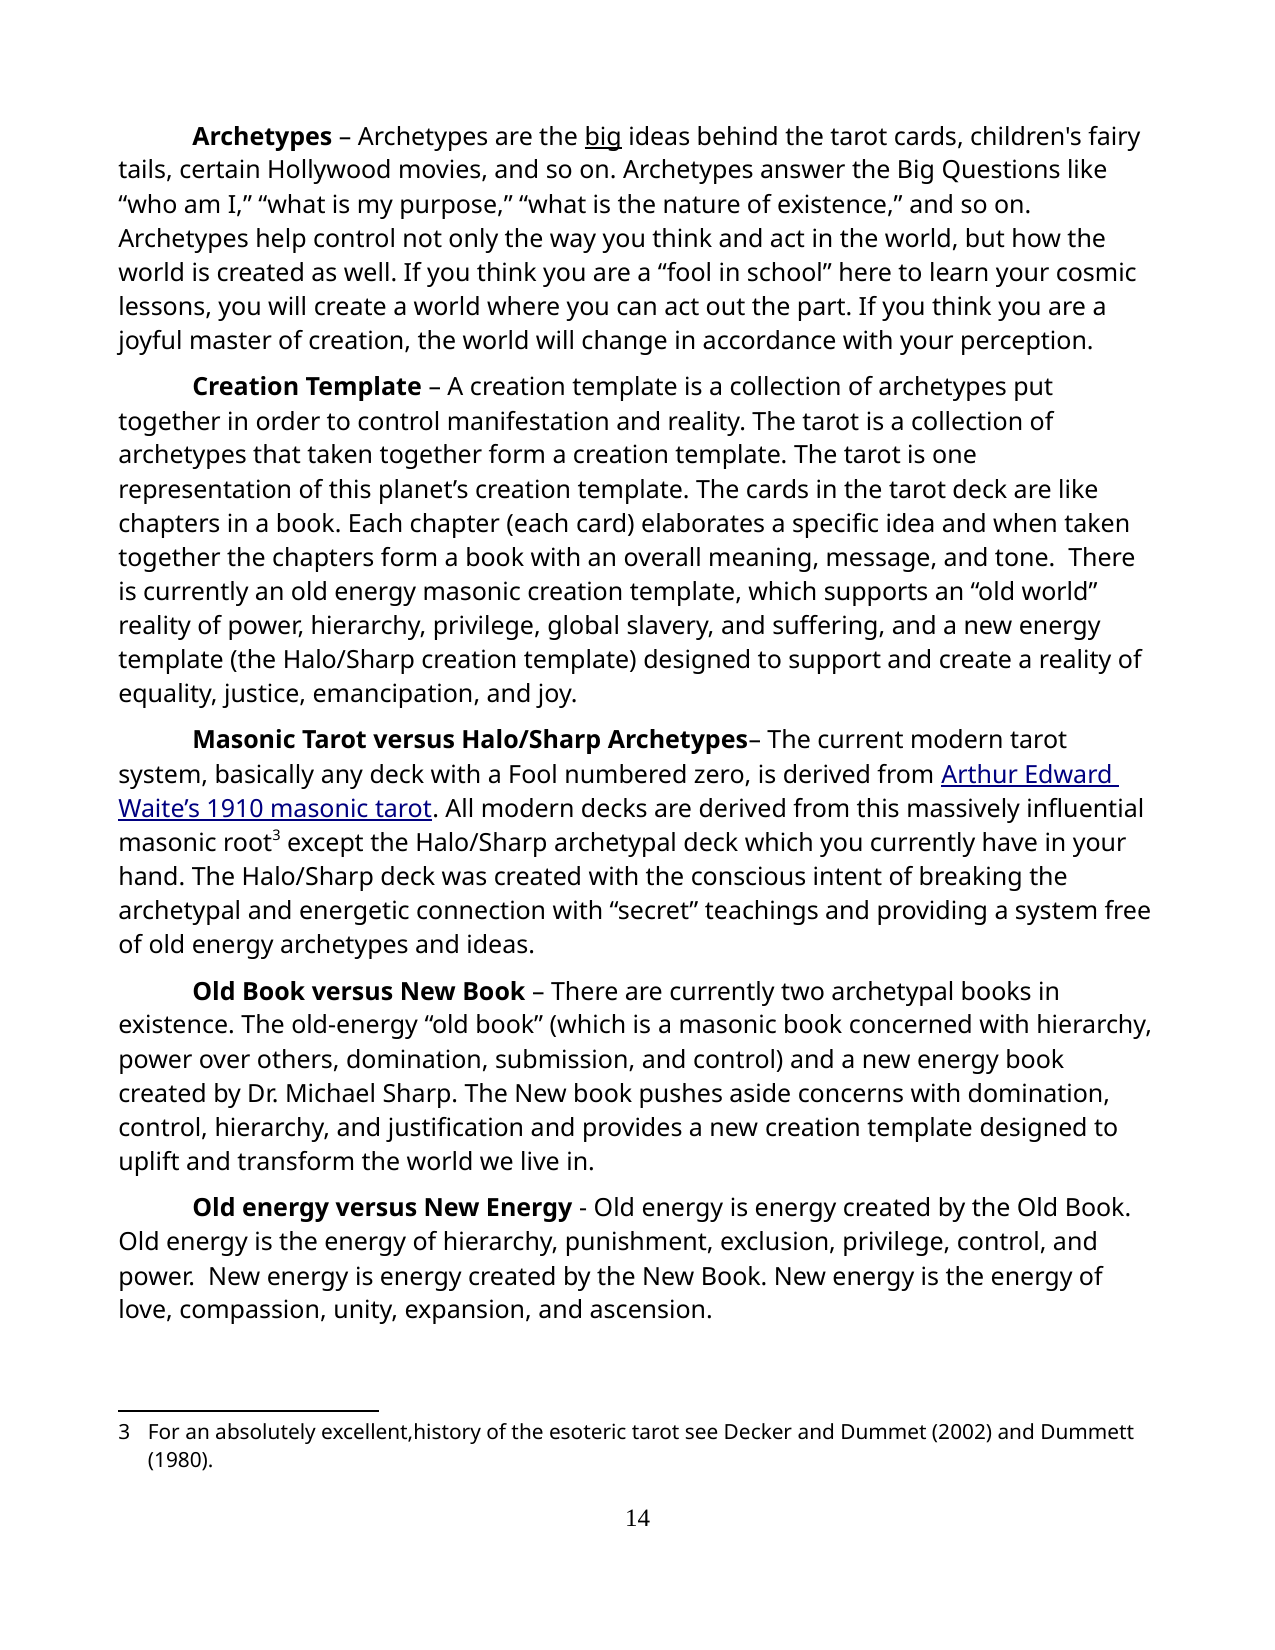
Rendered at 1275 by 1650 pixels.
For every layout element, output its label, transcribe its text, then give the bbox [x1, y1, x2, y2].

text Old Book versus New Book – There are currently two archetypal books in existence. The old-energy “old book” (which is a masonic book concerned with hierarchy, power over others, domination, submission, and control) and a new energy book created by Dr. Michael Sharp. The New book pushes aside concerns with domination, control, hierarchy, and justification and provides a new creation template designed to uplift and transform the world we live in. [118, 973, 1157, 1177]
text Creation Template – A creation template is a collection of archetypes put together in order to control manifestation and reality. The tarot is a collection of archetypes that taken together form a creation template. The tarot is one representation of this planet’s creation template. The cards in the tarot deck are like chapters in a book. Each chapter (each card) elaborates a specific idea and when taken together the chapters form a book with an overall meaning, message, and tone. There is currently an old energy masonic creation template, which supports an “old world” reality of power, hierarchy, privilege, global slavery, and suffering, and a new energy template (the Halo/Sharp creation template) designed to support and create a reality of equality, justice, emancipation, and joy. [118, 369, 1157, 710]
text Archetypes – Archetypes are the big ideas behind the tarot cards, children's fairy tails, certain Hollywood movies, and so on. Archetypes answer the Big Questions like “who am I,” “what is my purpose,” “what is the nature of existence,” and so on. Archetypes help control not only the way you think and act in the world, but how the world is created as well. If you think you are a “fool in school” here to learn your cosmic lessons, you will create a world where you can act out the part. If you think you are a joyful master of creation, the world will change in accordance with your perception. [118, 118, 1157, 357]
text Masonic Tarot versus Halo/Sharp Archetypes– The current modern tarot system, basically any deck with a Fool numbered zero, is derived from Arthur Edward Waite’s 1910 masonic tarot. All modern decks are derived from this massively influential masonic root except the Halo/Sharp archetypal deck which you currently have in your hand. The Halo/Sharp deck was created with the conscious intent of breaking the archetypal and energetic connection with “secret” teachings and providing a system free of old energy archetypes and ideas. [118, 722, 1157, 961]
text Old energy versus New Energy - Old energy is energy created by the Old Book. Old energy is the energy of hierarchy, punishment, exclusion, privilege, control, and power. New energy is energy created by the New Book. New energy is the energy of love, compassion, unity, expansion, and ascension. [118, 1190, 1157, 1326]
text For an absolutely excellent,history of the esoteric tarot see Decker and Dummet (2002) and Dummett (1980). [118, 1417, 1157, 1474]
